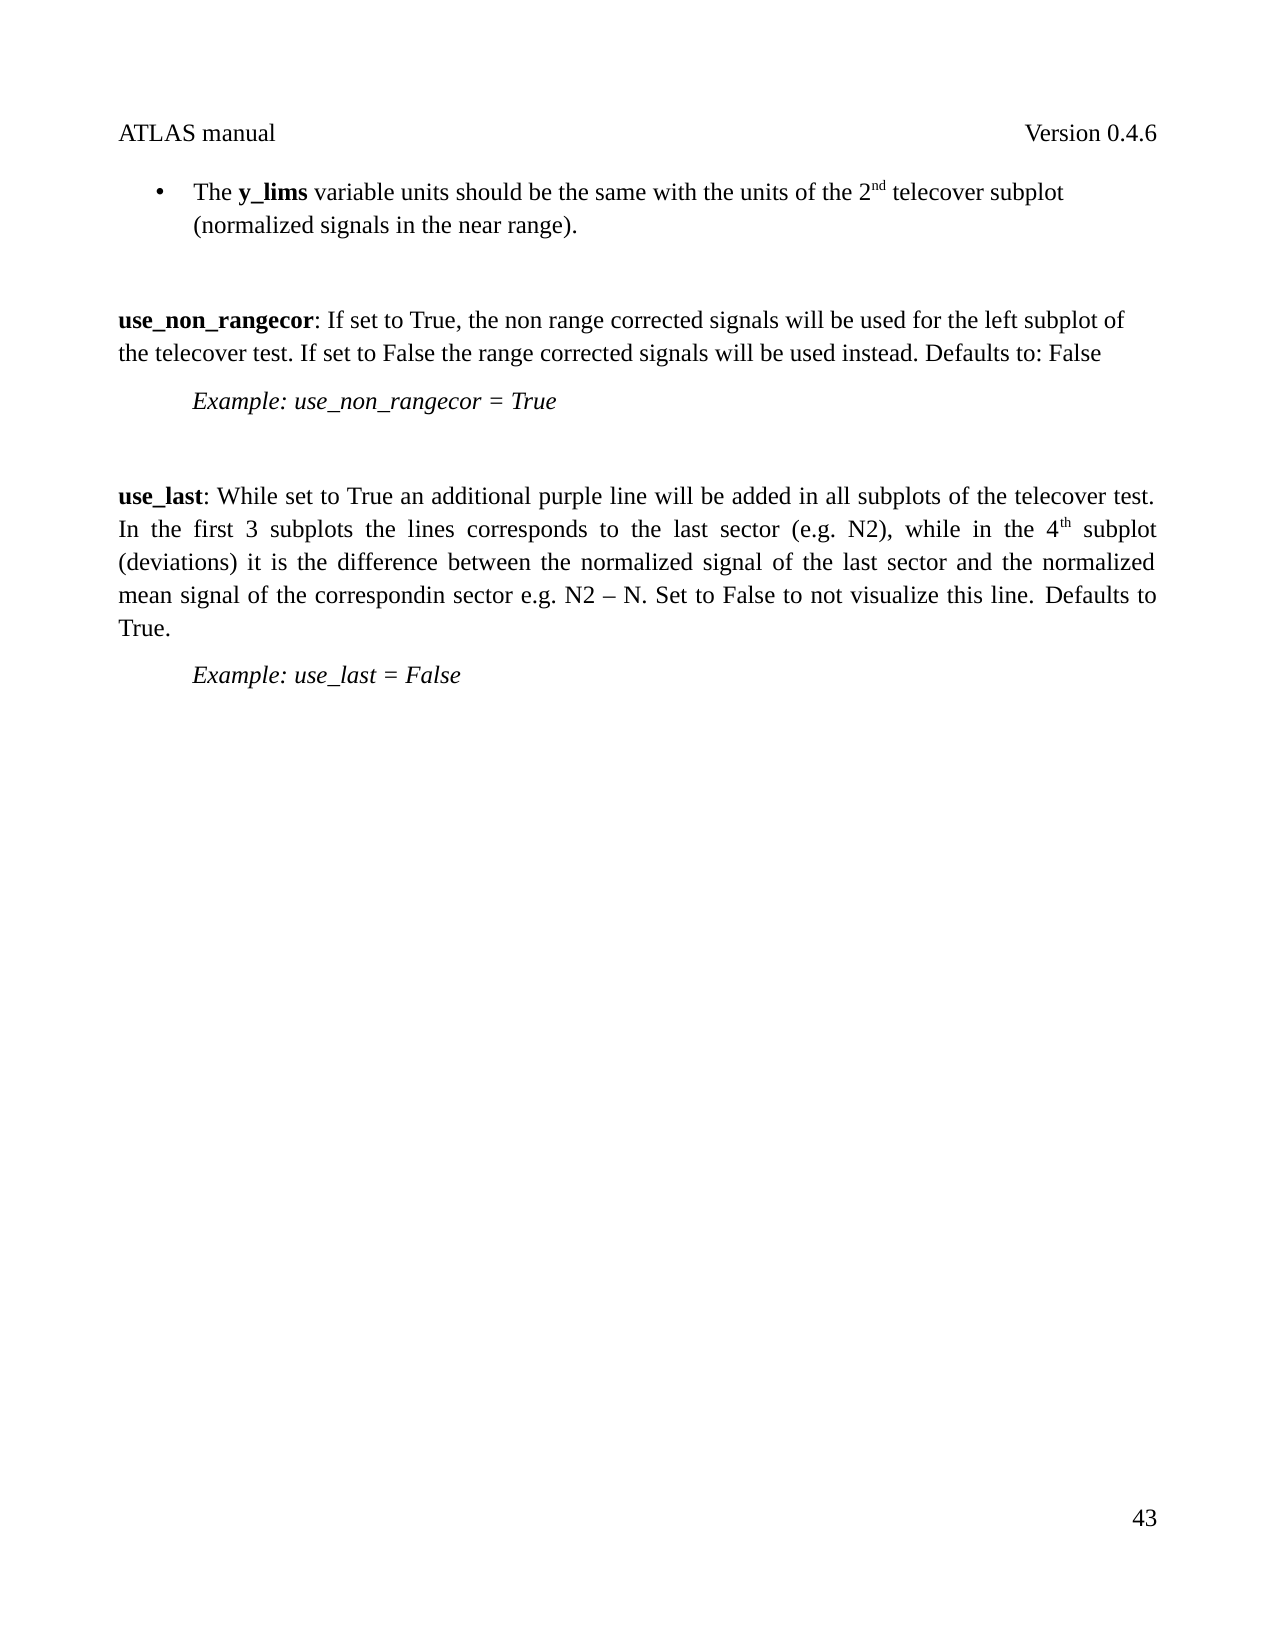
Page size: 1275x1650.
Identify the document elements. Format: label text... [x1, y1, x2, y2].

list The y_lims variable units should be the same with the units of the 2nd telecover subplot (normalized signals in the near range). [156, 177, 1157, 239]
text Example: use_non_rangecor = True [118, 386, 1157, 414]
text use_last: While set to True an additional purple line will be added in all subplots of the telecover test. In the first 3 subplots the lines corresponds to the last sector (e.g. N2), while in the 4th subplot (deviations) it is the difference between the normalized signal of the last sector and the normalized mean signal of the correspondin sector e.g. N2 – N. Set to False to not visualize this line. Defaults to True. [118, 481, 1157, 642]
text Example: use_last = False [118, 661, 1157, 689]
text use_non_rangecor: If set to True, the non range corrected signals will be used for the left subplot of the telecover test. If set to False the range corrected signals will be used instead. Defaults to: False [118, 305, 1157, 367]
